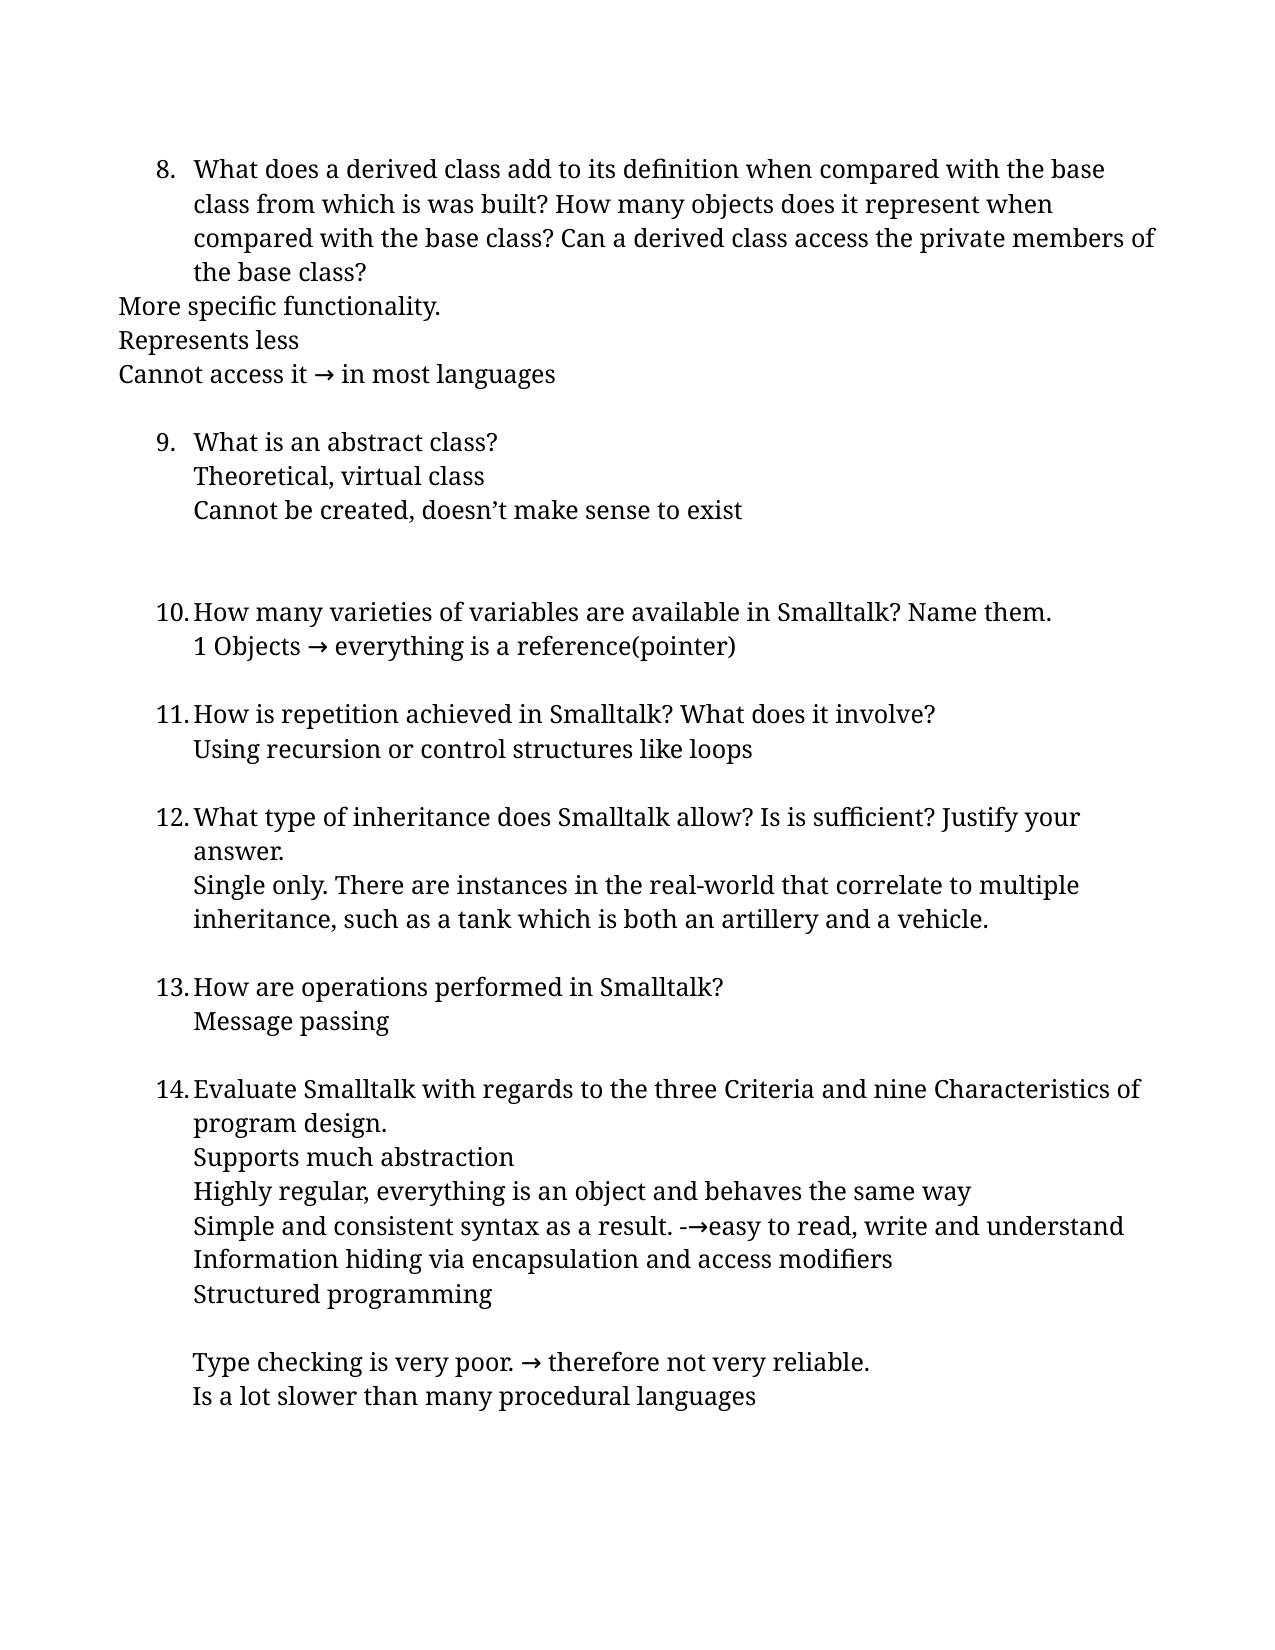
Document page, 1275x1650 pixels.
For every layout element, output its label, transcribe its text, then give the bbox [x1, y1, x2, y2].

list How many varieties of variables are available in Smalltalk? Name them. [156, 595, 1157, 629]
list How is repetition achieved in Smalltalk? What does it involve? [156, 697, 1157, 731]
list More specific functionality. [118, 288, 1157, 322]
list Simple and consistent syntax as a result. -→easy to read, write and understand [156, 1208, 1157, 1242]
list What does a derived class add to its definition when compared with the base class from which is was built? How many objects does it represent when compared with the base class? Can a derived class access the private members of the base class? [156, 152, 1157, 288]
list 1 Objects → everything is a reference(pointer) [156, 629, 1157, 663]
list Evaluate Smalltalk with regards to the three Criteria and nine Characteristics of program design. [156, 1072, 1157, 1140]
text Type checking is very poor. → therefore not very reliable. [118, 1344, 1157, 1378]
list Single only. There are instances in the real-world that correlate to multiple inheritance, such as a tank which is both an artillery and a vehicle. [156, 867, 1157, 936]
list What type of inheritance does Smalltalk allow? Is is sufficient? Justify your answer. [156, 799, 1157, 867]
list Information hiding via encapsulation and access modifiers [156, 1242, 1157, 1276]
list Cannot access it → in most languages [118, 357, 1157, 391]
list Message passing [156, 1004, 1157, 1038]
text Is a lot slower than many procedural languages [118, 1378, 1157, 1412]
list Cannot be created, doesn’t make sense to exist [156, 493, 1157, 527]
list Represents less [118, 322, 1157, 357]
list Supports much abstraction [156, 1140, 1157, 1174]
list What is an abstract class? [156, 425, 1157, 459]
list How are operations performed in Smalltalk? [156, 970, 1157, 1004]
list Using recursion or control structures like loops [156, 731, 1157, 765]
list Structured programming [156, 1276, 1157, 1310]
list Highly regular, everything is an object and behaves the same way [156, 1174, 1157, 1208]
list Theoretical, virtual class [156, 459, 1157, 493]
